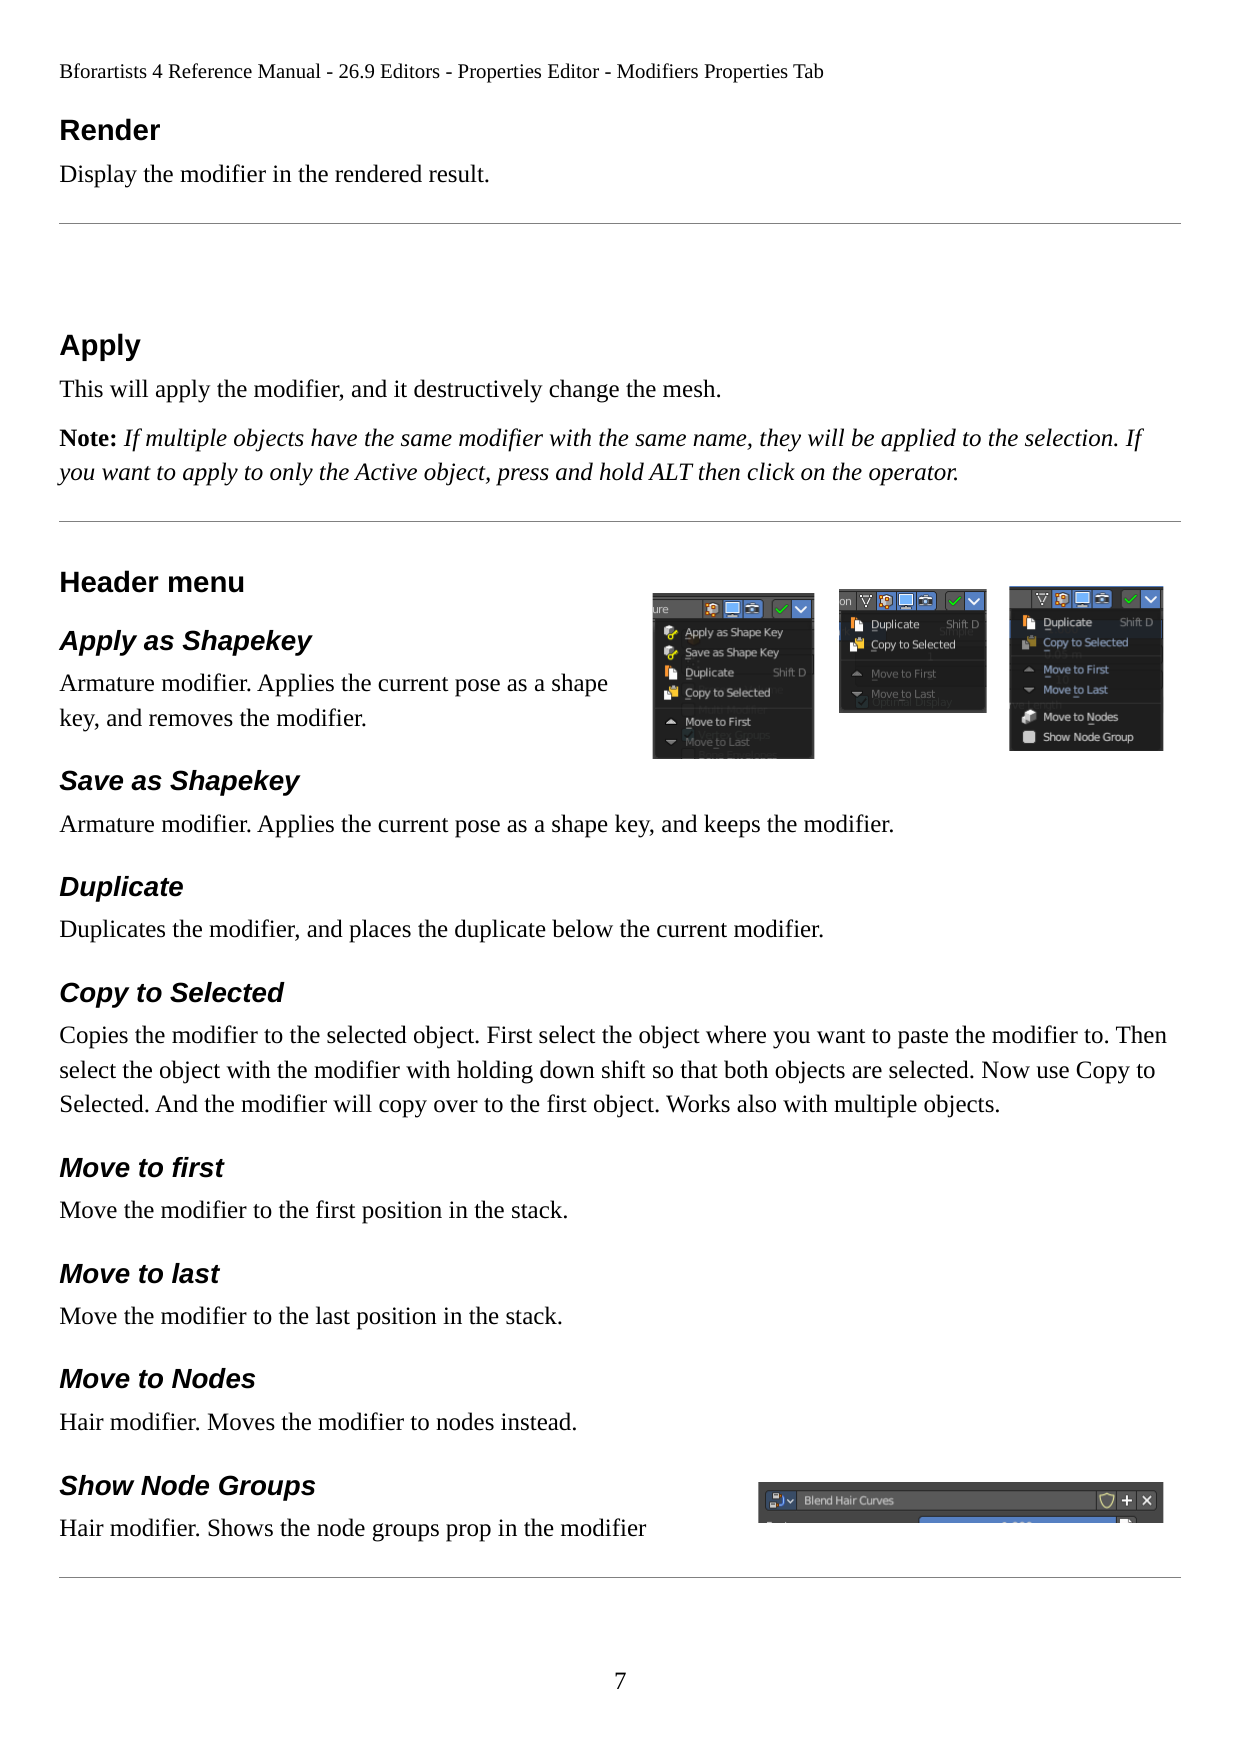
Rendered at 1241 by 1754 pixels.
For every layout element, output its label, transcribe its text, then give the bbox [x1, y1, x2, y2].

subtitle Show Node Groups [59, 1469, 1181, 1501]
picture [1009, 586, 1164, 751]
text Move the modifier to the last position in the stack. [59, 1301, 1181, 1330]
text Note: If multiple objects have the same modifier with the same name, they will be applied to the selection. If you want to apply to only the Active object, press and hold ALT then click on the operator. [59, 423, 1181, 486]
subtitle Apply as Shapekey [59, 624, 652, 656]
text Copies the modifier to the selected object. First select the object where you want to paste the modifier to. Then select the object with the modifier with holding down shift so that both objects are selected. Now use Copy to Selected. And the modifier will copy over to the first object. Works also with multiple objects. [59, 1021, 1181, 1118]
text Armature modifier. Applies the current pose as a shape key, and removes the modifier. [59, 668, 652, 731]
picture [652, 593, 815, 759]
text Move the modifier to the first position in the stack. [59, 1195, 1181, 1224]
subtitle [815, 624, 839, 656]
subtitle Move to Nodes [59, 1363, 1181, 1395]
picture [758, 1482, 1164, 1523]
subtitle Copy to Selected [59, 976, 1181, 1008]
subtitle [1164, 624, 1181, 656]
text Hair modifier. Shows the node groups prop in the modifier [59, 1513, 1181, 1542]
subtitle Duplicate [59, 870, 1181, 902]
text Hair modifier. Moves the modifier to nodes instead. [59, 1407, 1181, 1436]
text Armature modifier. Applies the current pose as a shape key, and keeps the modifier. [59, 809, 1181, 837]
text Display the modifier in the rendered result. [59, 159, 1181, 188]
text Duplicates the modifier, and places the duplicate below the current modifier. [59, 914, 1181, 943]
subtitle Apply [59, 327, 1181, 361]
subtitle Header menu [59, 565, 1181, 599]
text This will apply the modifier, and it destructively change the mesh. [59, 374, 1181, 402]
subtitle Move to first [59, 1151, 1181, 1183]
subtitle Save as Shapekey [59, 764, 1181, 796]
subtitle Move to last [59, 1257, 1181, 1289]
text [815, 668, 1009, 731]
subtitle [987, 624, 1009, 656]
subtitle Render [59, 113, 1181, 146]
picture [839, 589, 987, 713]
